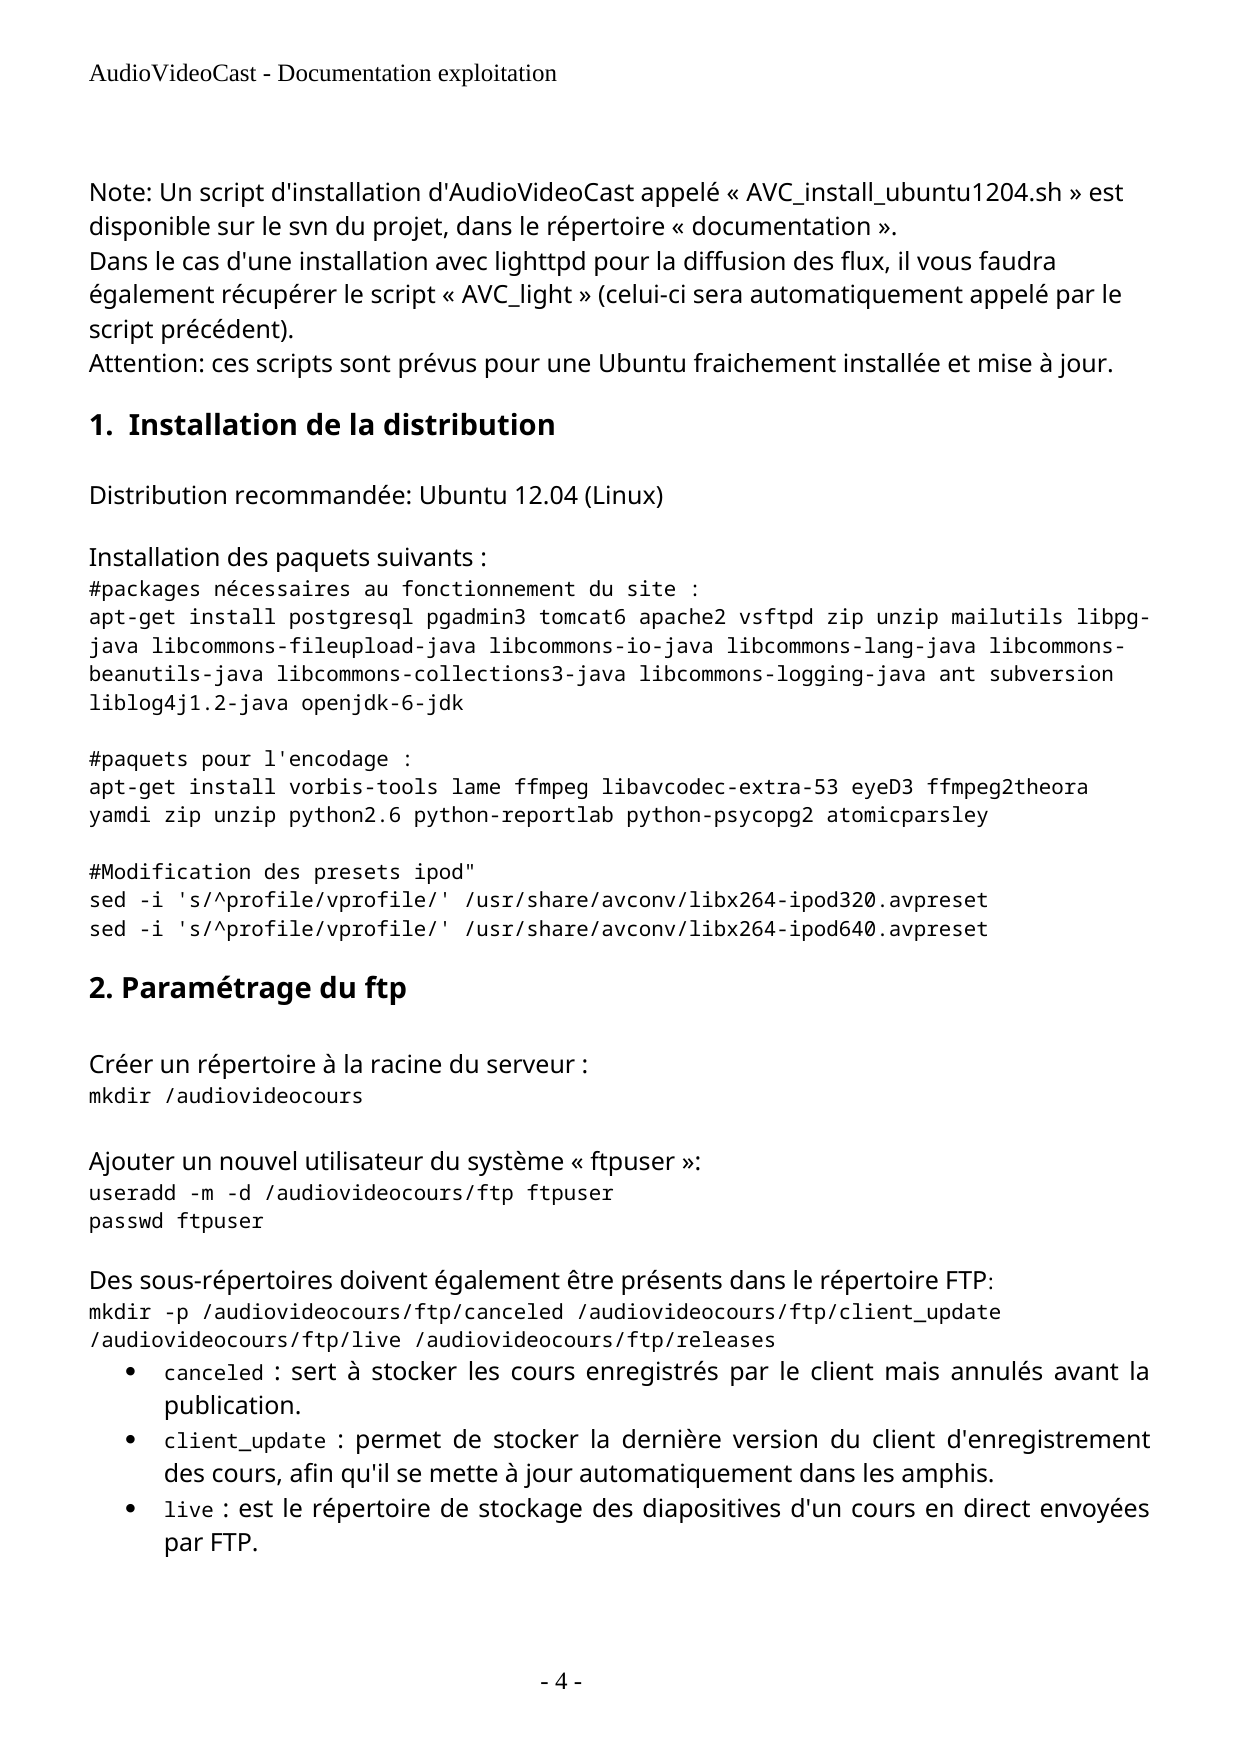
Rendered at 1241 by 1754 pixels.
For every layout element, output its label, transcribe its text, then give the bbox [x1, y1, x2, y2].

text Distribution recommandée: Ubuntu 12.04 (Linux) [88, 478, 1152, 512]
text sed -i 's/^profile/vprofile/' /usr/share/avconv/libx264-ipod640.avpreset [88, 914, 1152, 942]
text Créer un répertoire à la racine du serveur : [88, 1047, 1152, 1081]
text sed -i 's/^profile/vprofile/' /usr/share/avconv/libx264-ipod320.avpreset [88, 885, 1152, 914]
text passwd ftpuser [88, 1206, 1152, 1234]
subtitle 2. Paramétrage du ftp [88, 967, 1152, 1007]
text Dans le cas d'une installation avec lighttpd pour la diffusion des flux, il vous faudra également récupérer le script « AVC_light » (celui-ci sera automatiquement appelé par le script précédent). Attention: ces scripts sont prévus pour une Ubuntu fraichement installée et mise à jour. [88, 243, 1152, 379]
text mkdir -p /audiovideocours/ftp/canceled /audiovideocours/ftp/client_update /audiovideocours/ftp/live /audiovideocours/ftp/releases [88, 1297, 1152, 1354]
text Installation des paquets suivants : [88, 540, 1152, 574]
text apt-get install postgresql pgadmin3 tomcat6 apache2 vsftpd zip unzip mailutils libpg-java libcommons-fileupload-java libcommons-io-java libcommons-lang-java libcommons-beanutils-java libcommons-collections3-java libcommons-logging-java ant subversion liblog4j1.2-java openjdk-6-jdk [88, 602, 1152, 716]
text Des sous-répertoires doivent également être présents dans le répertoire FTP: [88, 1263, 1152, 1297]
list canceled : sert à stocker les cours enregistrés par le client mais annulés avant la publication. [126, 1354, 1152, 1422]
text apt-get install vorbis-tools lame ffmpeg libavcodec-extra-53 eyeD3 ffmpeg2theora yamdi zip unzip python2.6 python-reportlab python-psycopg2 atomicparsley [88, 772, 1152, 829]
list live : est le répertoire de stockage des diapositives d'un cours en direct envoyées par FTP. [126, 1490, 1152, 1558]
text #paquets pour l'encodage : [88, 744, 1152, 772]
text Ajouter un nouvel utilisateur du système « ftpuser »: [88, 1144, 1152, 1178]
text #Modification des presets ipod" [88, 857, 1152, 885]
text #packages nécessaires au fonctionnement du site : [88, 574, 1152, 602]
text Note: Un script d'installation d'AudioVideoCast appelé « AVC_install_ubuntu1204.sh » est disponible sur le svn du projet, dans le répertoire « documentation ». [88, 175, 1152, 243]
list client_update : permet de stocker la dernière version du client d'enregistrement des cours, afin qu'il se mette à jour automatiquement dans les amphis. [126, 1422, 1152, 1490]
text useradd -m -d /audiovideocours/ftp ftpuser [88, 1178, 1152, 1206]
subtitle 1. Installation de la distribution [88, 404, 1152, 444]
text mkdir /audiovideocours [88, 1081, 1152, 1109]
